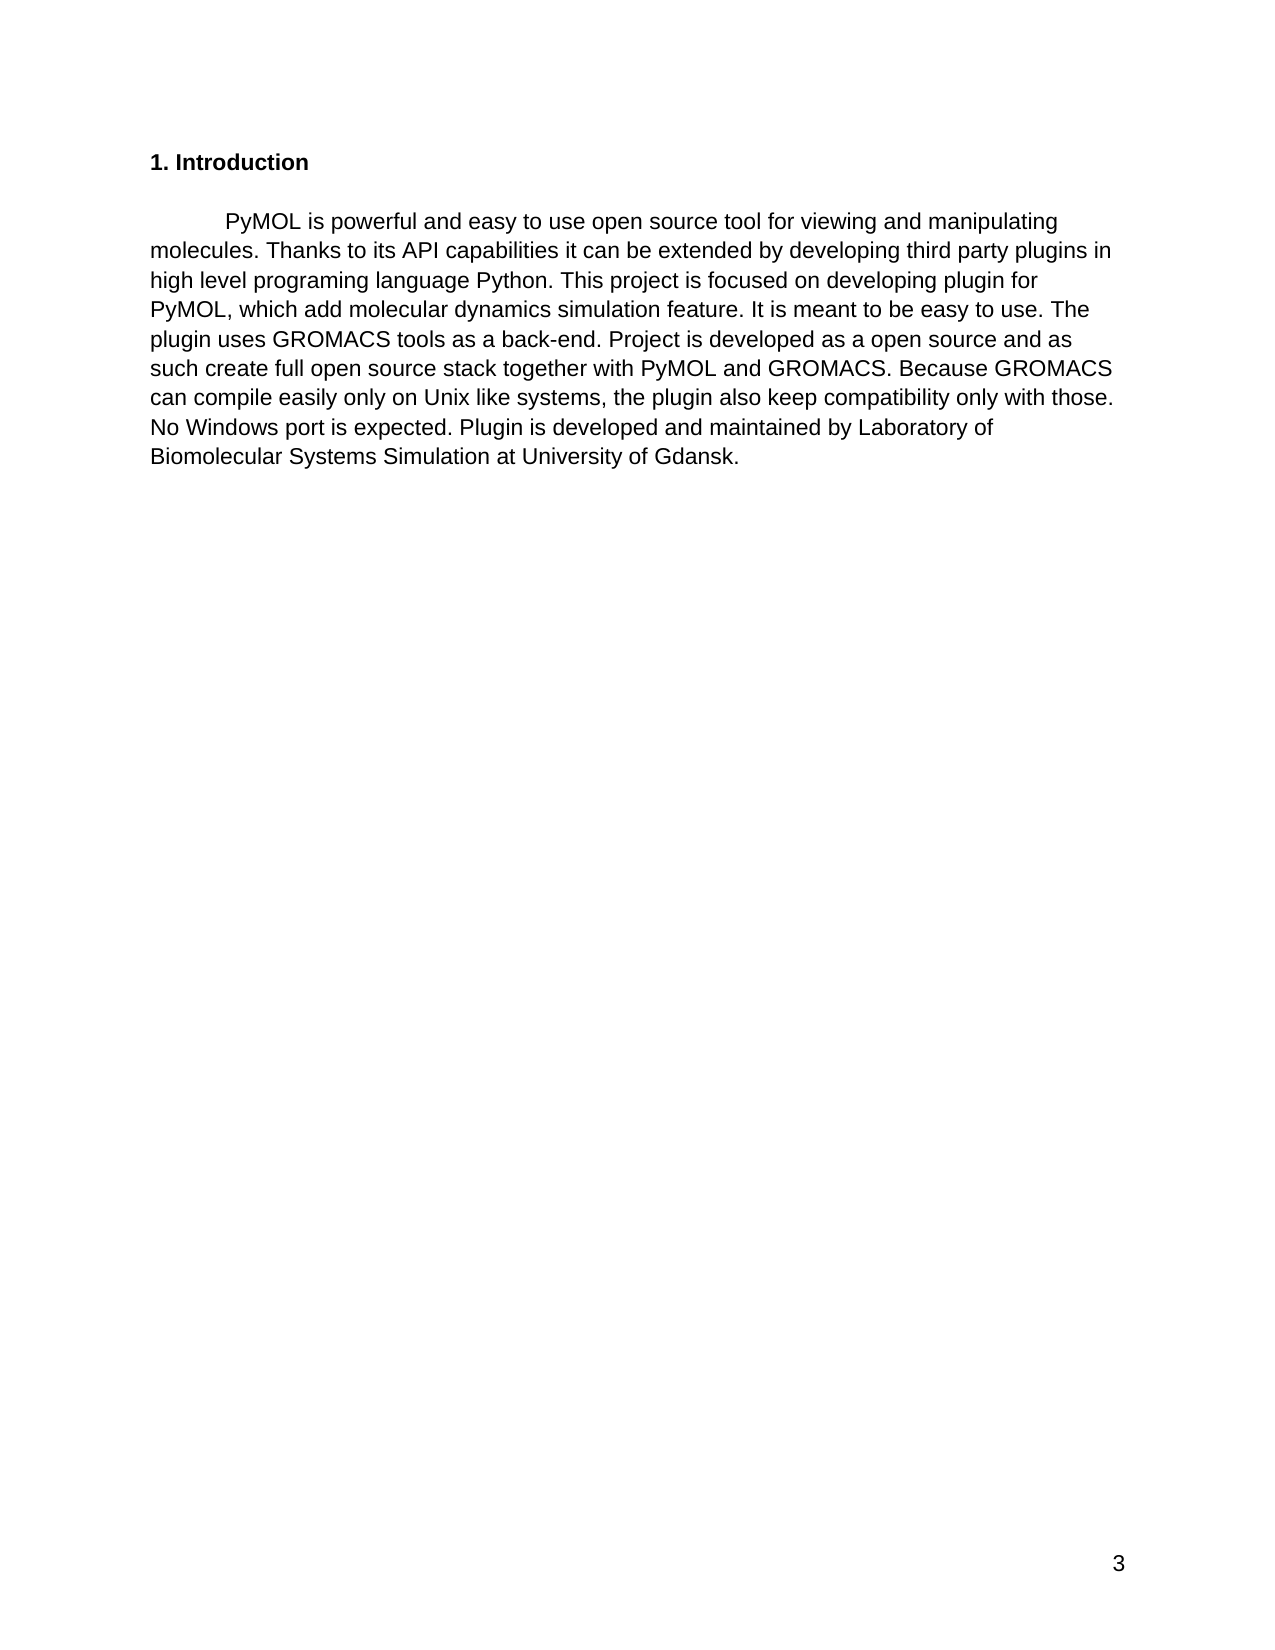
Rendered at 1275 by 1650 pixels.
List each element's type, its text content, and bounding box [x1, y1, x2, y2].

text 1. Introduction [150, 150, 1125, 176]
text PyMOL is powerful and easy to use open source tool for viewing and manipulating molecules. Thanks to its API capabilities it can be extended by developing third party plugins in high level programing language Python. This project is focused on developing plugin for PyMOL, which add molecular dynamics simulation feature. It is meant to be easy to use. The plugin uses GROMACS tools as a back-end. Project is developed as a open source and as such create full open source stack together with PyMOL and GROMACS. Because GROMACS can compile easily only on Unix like systems, the plugin also keep compatibility only with those. No Windows port is expected. Plugin is developed and maintained by Laboratory of Biomolecular Systems Simulation at University of Gdansk. [150, 209, 1125, 469]
